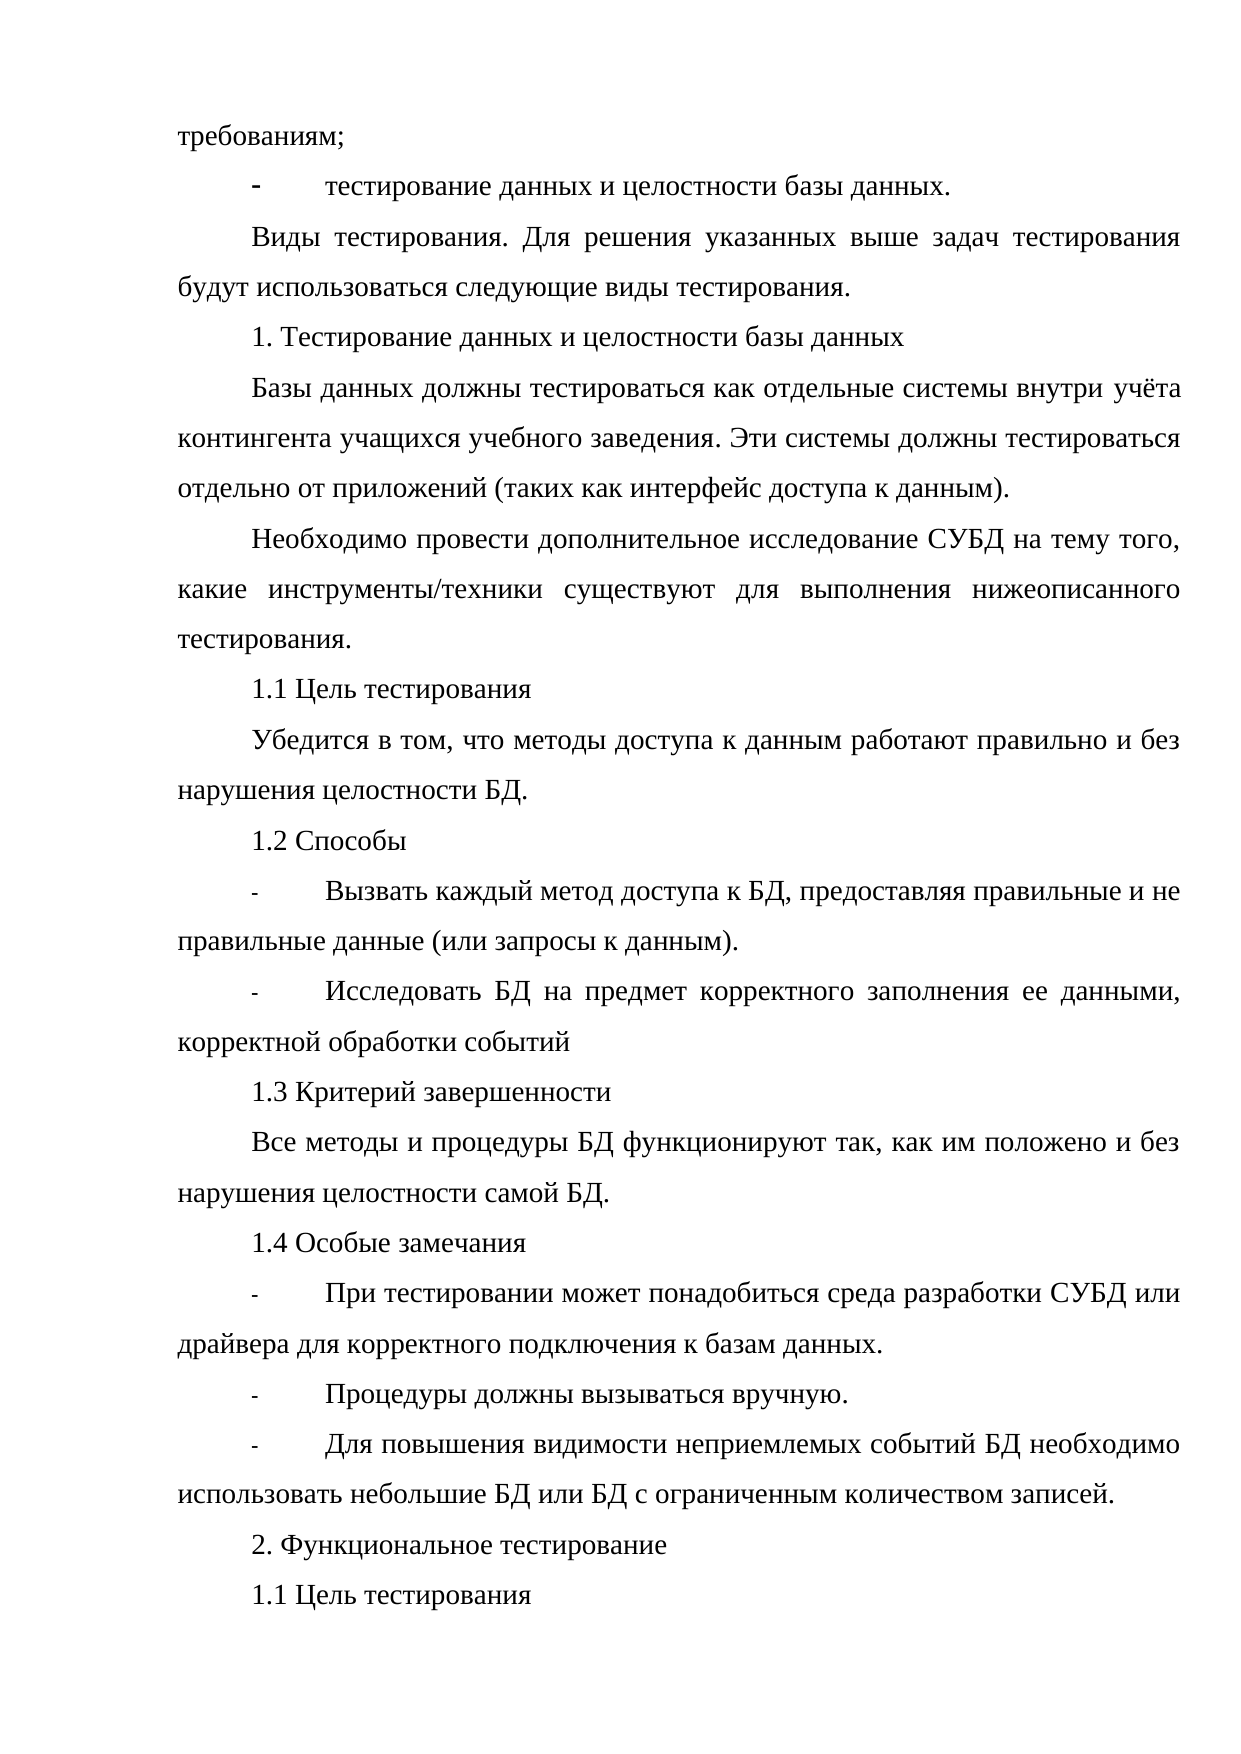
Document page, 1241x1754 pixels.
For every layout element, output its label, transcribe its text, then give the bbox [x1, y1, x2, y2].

list Исследовать БД на предмет корректного заполнения ее данными, корректной обработки событий [177, 973, 1181, 1057]
list тестирование данных и целостности базы данных. [177, 168, 1181, 202]
list Процедуры должны вызываться вручную. [177, 1376, 1181, 1409]
list Вызвать каждый метод доступа к БД, предоставляя правильные и не правильные данные (или запросы к данным). [177, 873, 1181, 957]
text 1.3 Критерий завершенности [177, 1074, 1181, 1108]
text Все методы и процедуры БД функционируют так, как им положено и без нарушения целостности самой БД. [177, 1124, 1181, 1208]
list требованиям; [177, 118, 1181, 152]
text 2. Функциональное тестирование [177, 1527, 1181, 1561]
text 1.1 Цель тестирования [177, 1577, 1181, 1611]
list Для повышения видимости неприемлемых событий БД необходимо использовать небольшие БД или БД с ограниченным количеством записей. [177, 1426, 1181, 1510]
text 1.1 Цель тестирования [177, 672, 1181, 705]
text Убедится в том, что методы доступа к данным работают правильно и без нарушения целостности БД. [177, 722, 1181, 806]
text Необходимо провести дополнительное исследование СУБД на тему того, какие инструменты/техники существуют для выполнения нижеописанного тестирования. [177, 521, 1181, 655]
text Базы данных должны тестироваться как отдельные системы внутри учёта контингента учащихся учебного заведения. Эти системы должны тестироваться отдельно от приложений (таких как интерфейс доступа к данным). [177, 370, 1181, 504]
text 1. Тестирование данных и целостности базы данных [177, 319, 1181, 353]
text 1.4 Особые замечания [177, 1225, 1181, 1259]
text Виды тестирования. Для решения указанных выше задач тестирования будут использоваться следующие виды тестирования. [177, 219, 1181, 303]
text 1.2 Способы [177, 823, 1181, 856]
list При тестировании может понадобиться среда разработки СУБД или драйвера для корректного подключения к базам данных. [177, 1275, 1181, 1359]
